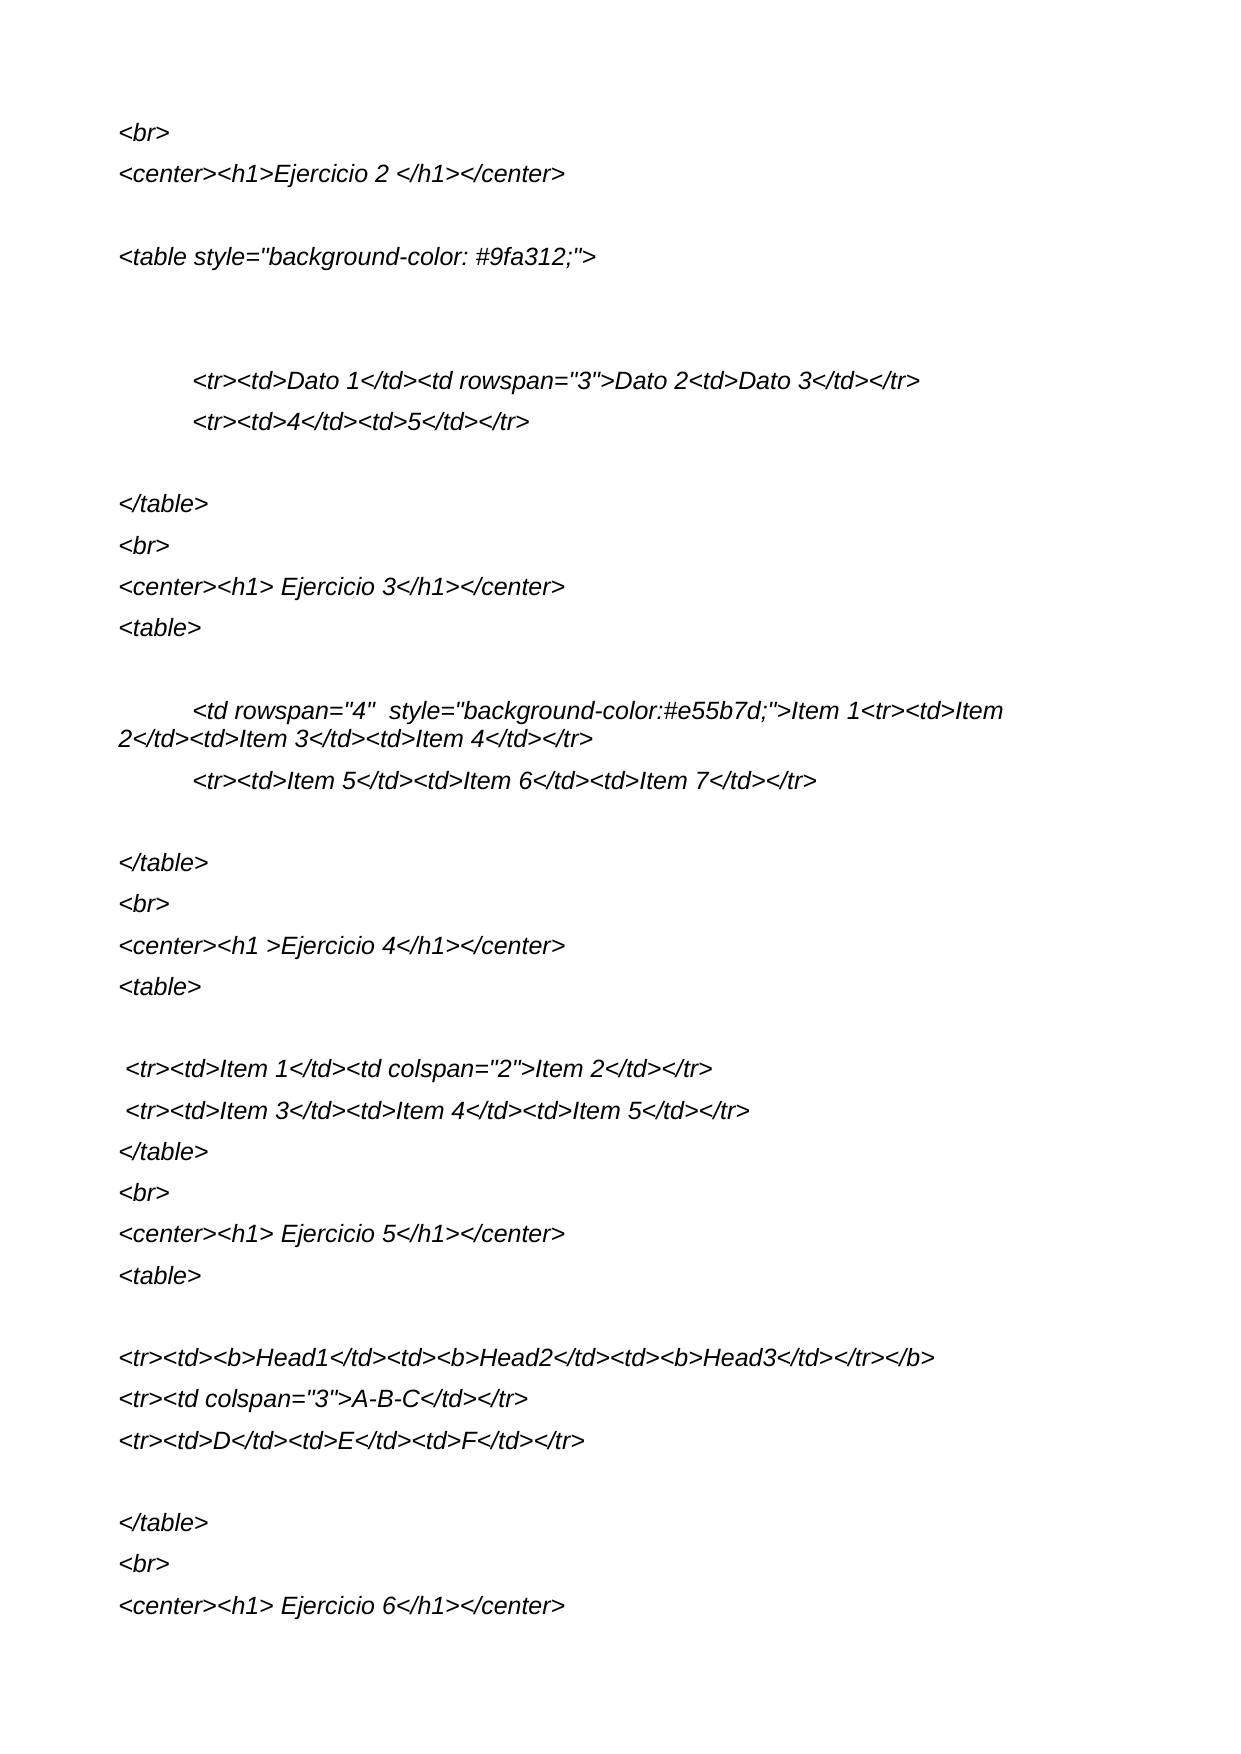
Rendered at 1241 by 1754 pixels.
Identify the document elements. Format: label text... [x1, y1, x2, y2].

text </table> [118, 489, 1122, 518]
text <tr><td><b>Head1</td><td><b>Head2</td><td><b>Head3</td></tr></b> [118, 1343, 1122, 1372]
text <tr><td colspan="3">A-B-C</td></tr> [118, 1384, 1122, 1413]
text </table> [118, 848, 1122, 877]
text <center><h1> Ejercicio 6</h1></center> [118, 1591, 1122, 1619]
text <center><h1 >Ejercicio 4</h1></center> [118, 931, 1122, 959]
text <table> [118, 613, 1122, 642]
text <br> [118, 1549, 1122, 1578]
text <tr><td>Dato 1</td><td rowspan="3">Dato 2<td>Dato 3</td></tr> [118, 366, 1122, 394]
text <br> [118, 118, 1122, 147]
text <tr><td>D</td><td>E</td><td>F</td></tr> [118, 1426, 1122, 1454]
text <td rowspan="4" style="background-color:#e55b7d;">Item 1<tr><td>Item 2</td><td>Item 3</td><td>Item 4</td></tr> [118, 696, 1122, 753]
text <table> [118, 1261, 1122, 1289]
text <center><h1>Ejercicio 2 </h1></center> [118, 159, 1122, 188]
text <tr><td>4</td><td>5</td></tr> [118, 407, 1122, 436]
text <br> [118, 1178, 1122, 1207]
text <br> [118, 889, 1122, 918]
text <center><h1> Ejercicio 3</h1></center> [118, 572, 1122, 601]
text <tr><td>Item 3</td><td>Item 4</td><td>Item 5</td></tr> [118, 1096, 1122, 1124]
text <tr><td>Item 5</td><td>Item 6</td><td>Item 7</td></tr> [118, 766, 1122, 794]
text <table style="background-color: #9fa312;"> [118, 242, 1122, 271]
text <tr><td>Item 1</td><td colspan="2">Item 2</td></tr> [118, 1054, 1122, 1083]
text <br> [118, 531, 1122, 559]
text </table> [118, 1508, 1122, 1537]
text <center><h1> Ejercicio 5</h1></center> [118, 1219, 1122, 1248]
text <table> [118, 972, 1122, 1001]
text </table> [118, 1137, 1122, 1166]
